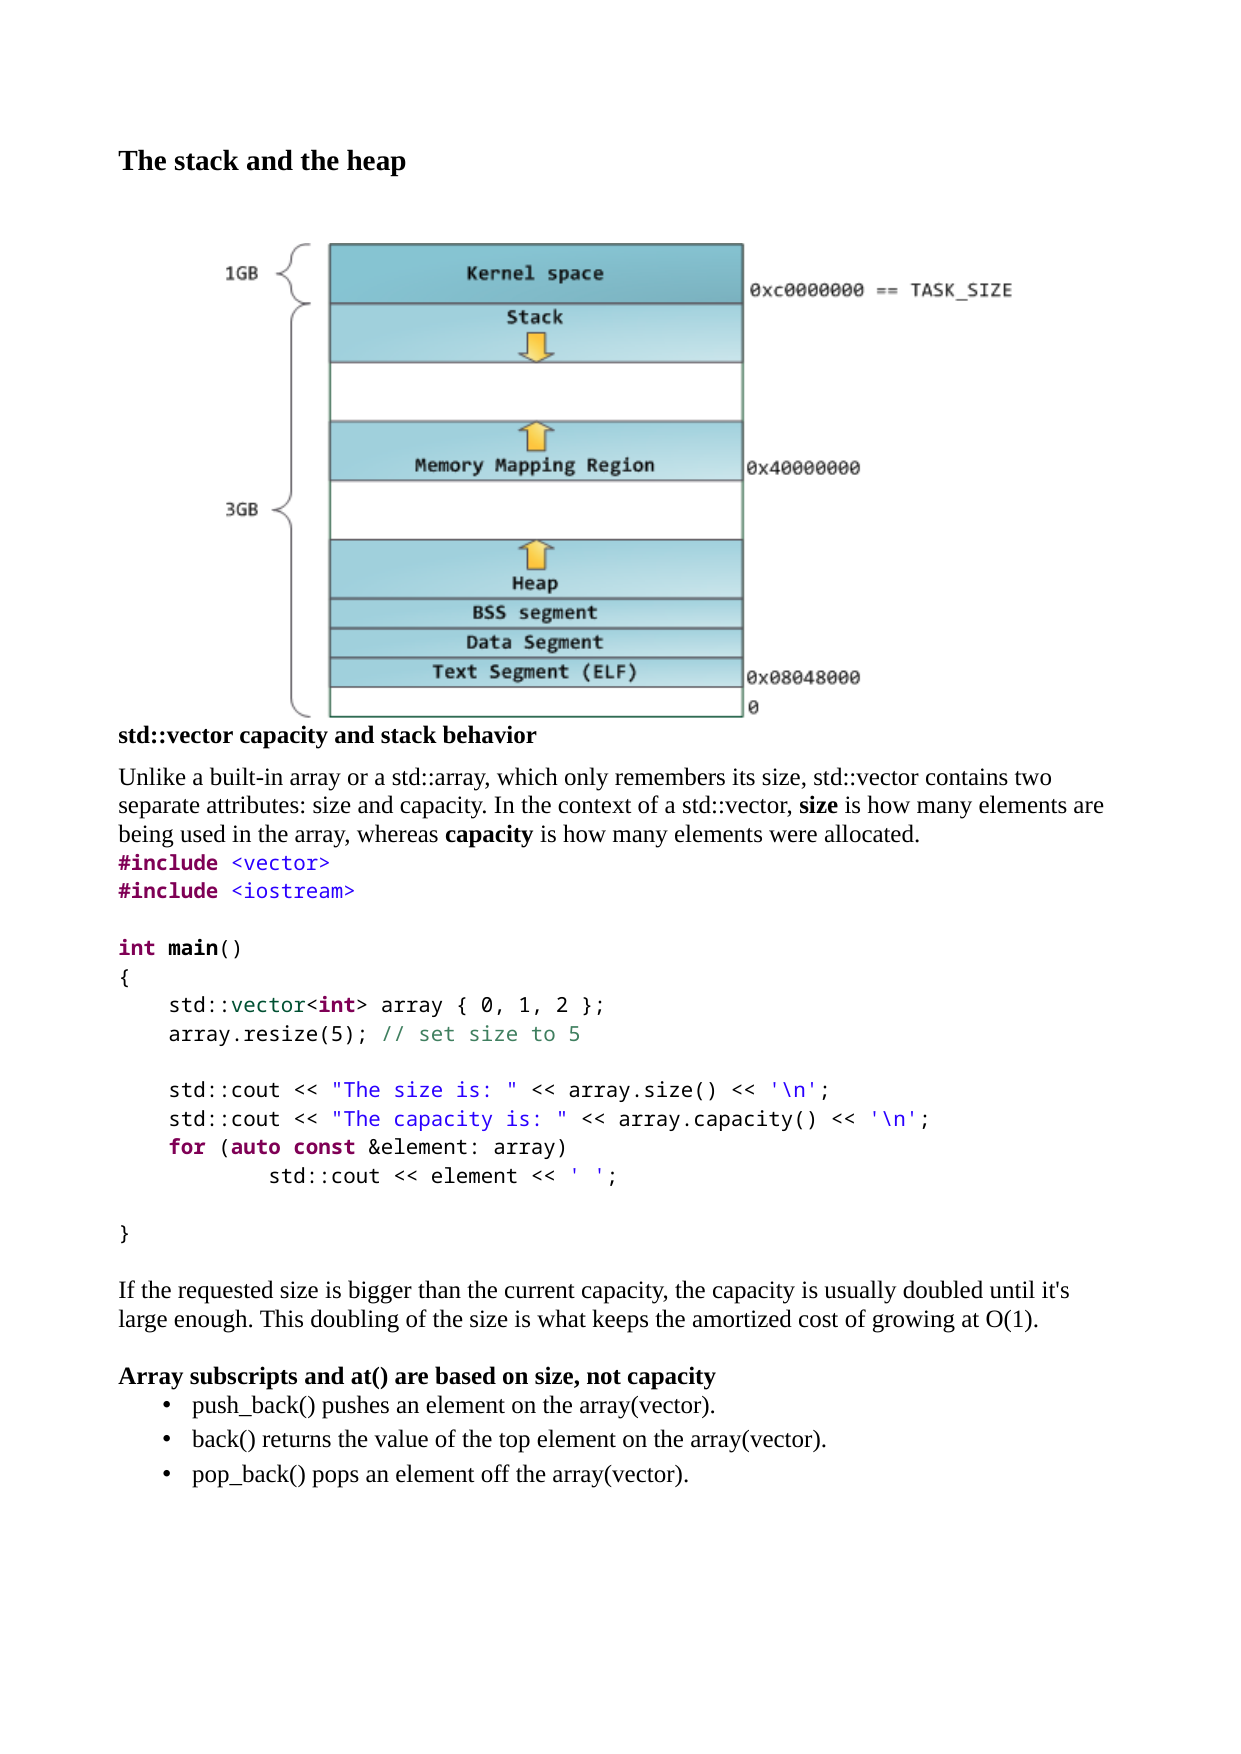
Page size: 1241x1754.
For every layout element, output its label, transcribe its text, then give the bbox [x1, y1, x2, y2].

text #include <vector> [118, 848, 1122, 876]
picture [225, 243, 1015, 721]
text std::vector<int> array { 0, 1, 2 }; [118, 990, 1122, 1019]
text If the requested size is bigger than the current capacity, the capacity is usually doubled until it's large enough. This doubling of the size is what keeps the amortized cost of growing at O(1). [118, 1275, 1122, 1332]
text Array subscripts and at() are based on size, not capacity [118, 1361, 1122, 1390]
text Unlike a built-in array or a std::array, which only remembers its size, std::vector contains two separate attributes: size and capacity. In the context of a std::vector, size is how many elements are being used in the array, whereas capacity is how many elements were allocated. [118, 762, 1122, 848]
text for (auto const &element: array) [118, 1132, 1122, 1161]
list push_back() pushes an element on the array(vector). [162, 1390, 1122, 1419]
subtitle The stack and the heap [118, 143, 1122, 177]
text #include <iostream> [118, 876, 1122, 905]
text } [118, 1218, 1122, 1246]
list pop_back() pops an element off the array(vector). [162, 1459, 1122, 1488]
text std::cout << "The size is: " << array.size() << '\n'; [118, 1076, 1122, 1104]
text std::cout << element << ' '; [118, 1161, 1122, 1189]
text int main() [118, 933, 1122, 962]
text std::cout << "The capacity is: " << array.capacity() << '\n'; [118, 1104, 1122, 1132]
text { [118, 962, 1122, 990]
subtitle std::vector capacity and stack behavior [118, 326, 1122, 749]
text array.resize(5); // set size to 5 [118, 1019, 1122, 1047]
list back() returns the value of the top element on the array(vector). [162, 1424, 1122, 1453]
